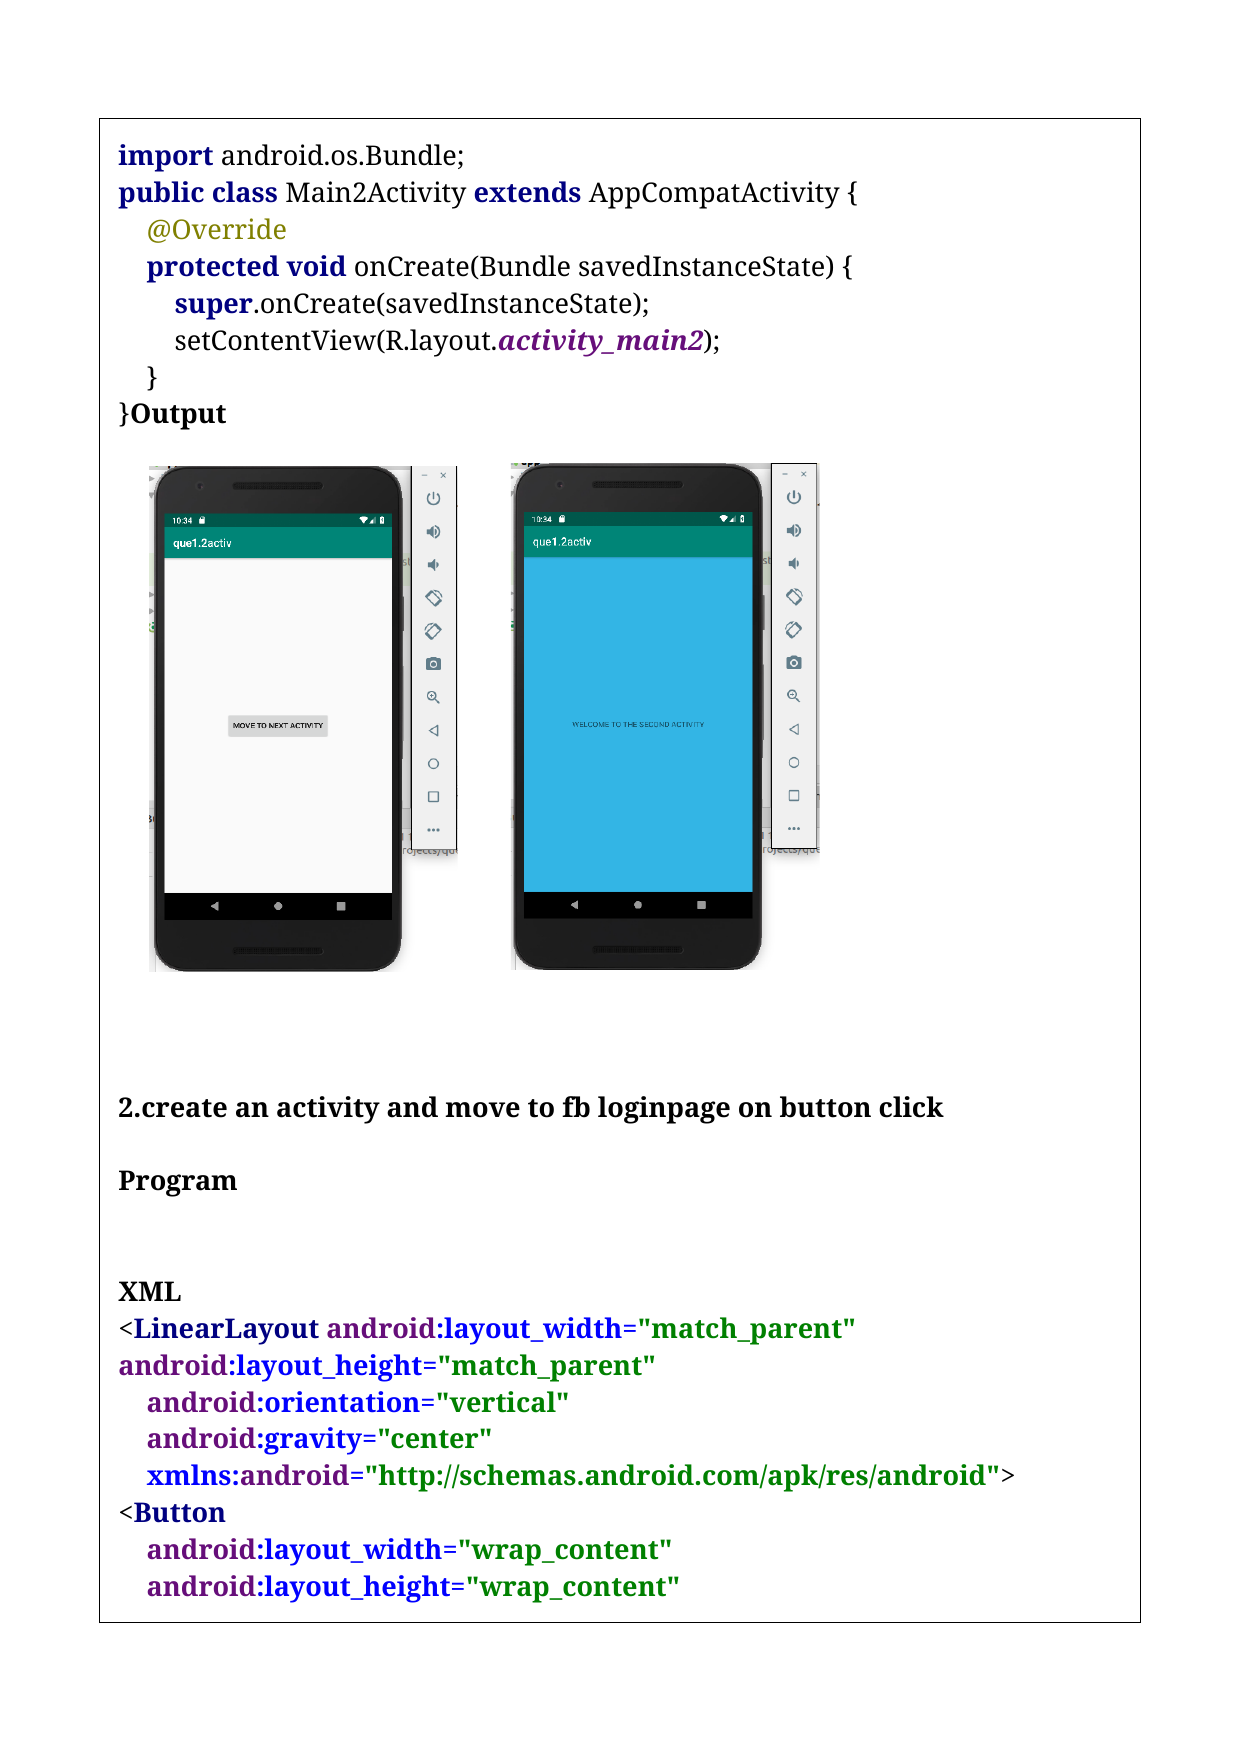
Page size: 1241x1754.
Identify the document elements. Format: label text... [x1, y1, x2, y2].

text 2.create an activity and move to fb loginpage on button click [118, 1088, 1122, 1125]
picture [149, 466, 458, 972]
text <LinearLayout android:layout_width="match_parent" android:layout_height="match_parent" [118, 1309, 1122, 1383]
text @Override [118, 211, 1122, 247]
text import android.os.Bundle; [100, 119, 1140, 174]
text Program [118, 1162, 1122, 1199]
text android:layout_width="wrap_content" [118, 1531, 1122, 1549]
text android:orientation="vertical" [118, 1383, 1122, 1420]
text android:gravity="center" [118, 1420, 1122, 1457]
text } [118, 358, 1122, 395]
text android:layout_height="wrap_content" [100, 1549, 1140, 1622]
text public class Main2Activity extends AppCompatActivity { [118, 174, 1122, 211]
text XML [118, 1272, 1122, 1309]
text protected void onCreate(Bundle savedInstanceState) { [118, 247, 1122, 284]
text <Button [118, 1494, 1122, 1531]
text }Output [118, 395, 1122, 432]
text setContentView(R.layout.activity_main2); [118, 321, 1122, 358]
picture [510, 463, 820, 970]
text super.onCreate(savedInstanceState); [118, 284, 1122, 321]
text xmlns:android="http://schemas.android.com/apk/res/android"> [118, 1457, 1122, 1494]
